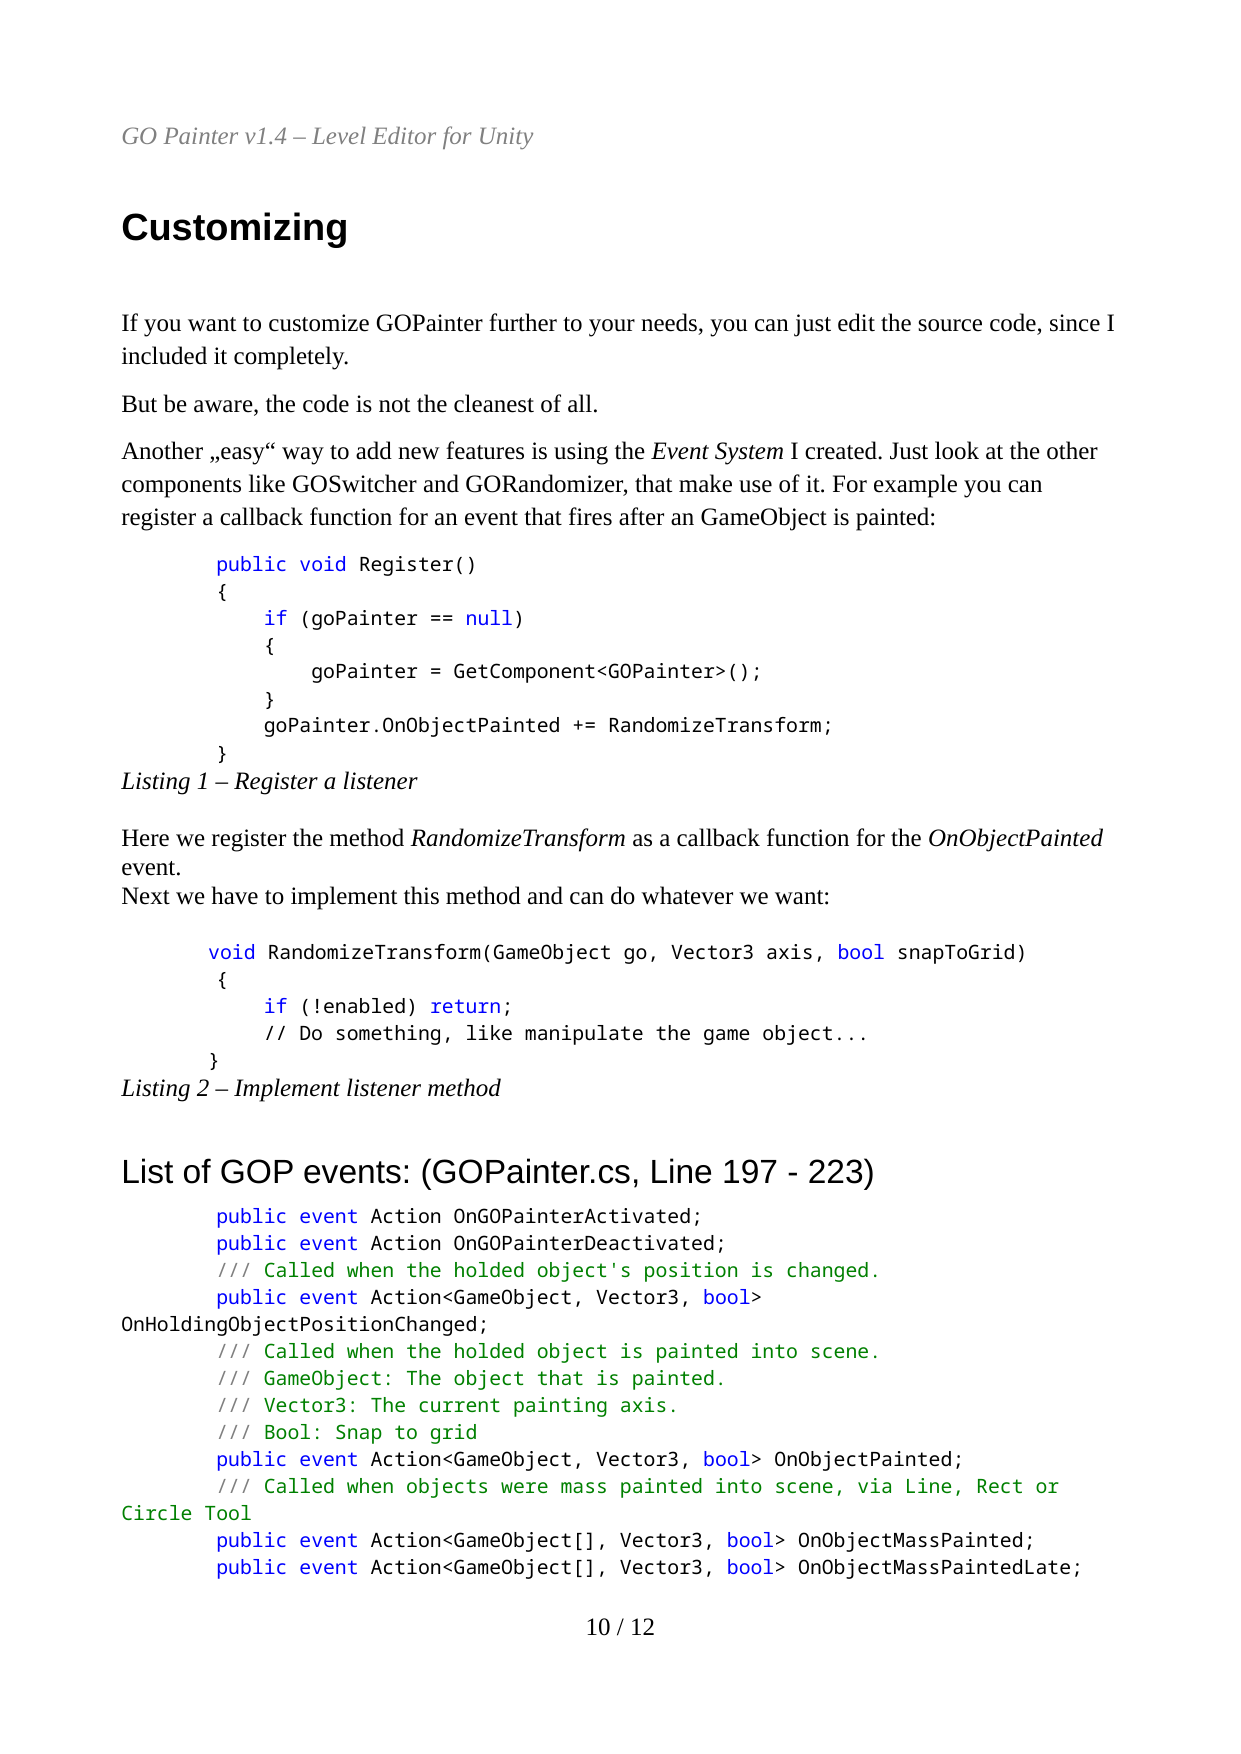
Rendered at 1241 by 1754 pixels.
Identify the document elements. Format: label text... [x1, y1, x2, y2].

text But be aware, the code is not the cleanest of all. [121, 389, 1119, 417]
text Listing 2 – Implement listener method [121, 1073, 1119, 1102]
text Here we register the method RandomizeTransform as a callback function for the OnObjectPainted event. [121, 823, 1119, 881]
text Listing 1 – Register a listener [121, 766, 1119, 794]
text } [121, 739, 1119, 766]
text /// Called when objects were mass painted into scene, via Line, Rect or Circle Tool [121, 1472, 1119, 1526]
text } [121, 1046, 1119, 1073]
text /// Called when the holded object's position is changed. [121, 1257, 1119, 1283]
text goPainter = GetComponent<GOPainter>(); [121, 658, 1119, 685]
subtitle Customizing [121, 204, 1119, 248]
text /// Vector3: The current painting axis. [121, 1391, 1119, 1418]
text If you want to customize GOPainter further to your needs, you can just edit the source code, since I included it completely. [121, 308, 1119, 370]
text public event Action<GameObject[], Vector3, bool> OnObjectMassPaintedLate; [121, 1553, 1119, 1580]
text if (!enabled) return; [121, 992, 1119, 1019]
text public event Action OnGOPainterActivated; [121, 1203, 1119, 1229]
text public event Action<GameObject, Vector3, bool> OnHoldingObjectPositionChanged; [121, 1283, 1119, 1337]
text { [121, 965, 1119, 992]
text { [121, 631, 1119, 658]
text // Do something, like manipulate the game object... [121, 1019, 1119, 1046]
text /// Bool: Snap to grid [121, 1418, 1119, 1445]
text public void Register() [121, 550, 1119, 577]
text if (goPainter == null) [121, 604, 1119, 631]
subtitle List of GOP events: (GOPainter.cs, Line 197 - 223) [121, 1151, 1119, 1190]
text Another „easy“ way to add new features is using the Event System I created. Just look at the other components like GOSwitcher and GORandomizer, that make use of it. For example you can register a callback function for an event that fires after an GameObject is painted: [121, 436, 1119, 531]
text public event Action<GameObject, Vector3, bool> OnObjectPainted; [121, 1445, 1119, 1472]
text goPainter.OnObjectPainted += RandomizeTransform; [121, 712, 1119, 739]
text /// GameObject: The object that is painted. [121, 1364, 1119, 1391]
text /// Called when the holded object is painted into scene. [121, 1337, 1119, 1364]
text public event Action OnGOPainterDeactivated; [121, 1229, 1119, 1257]
text public event Action<GameObject[], Vector3, bool> OnObjectMassPainted; [121, 1526, 1119, 1553]
text void RandomizeTransform(GameObject go, Vector3 axis, bool snapToGrid) [121, 938, 1119, 965]
text { [121, 577, 1119, 604]
text } [121, 685, 1119, 712]
text Next we have to implement this method and can do whatever we want: [121, 881, 1119, 909]
